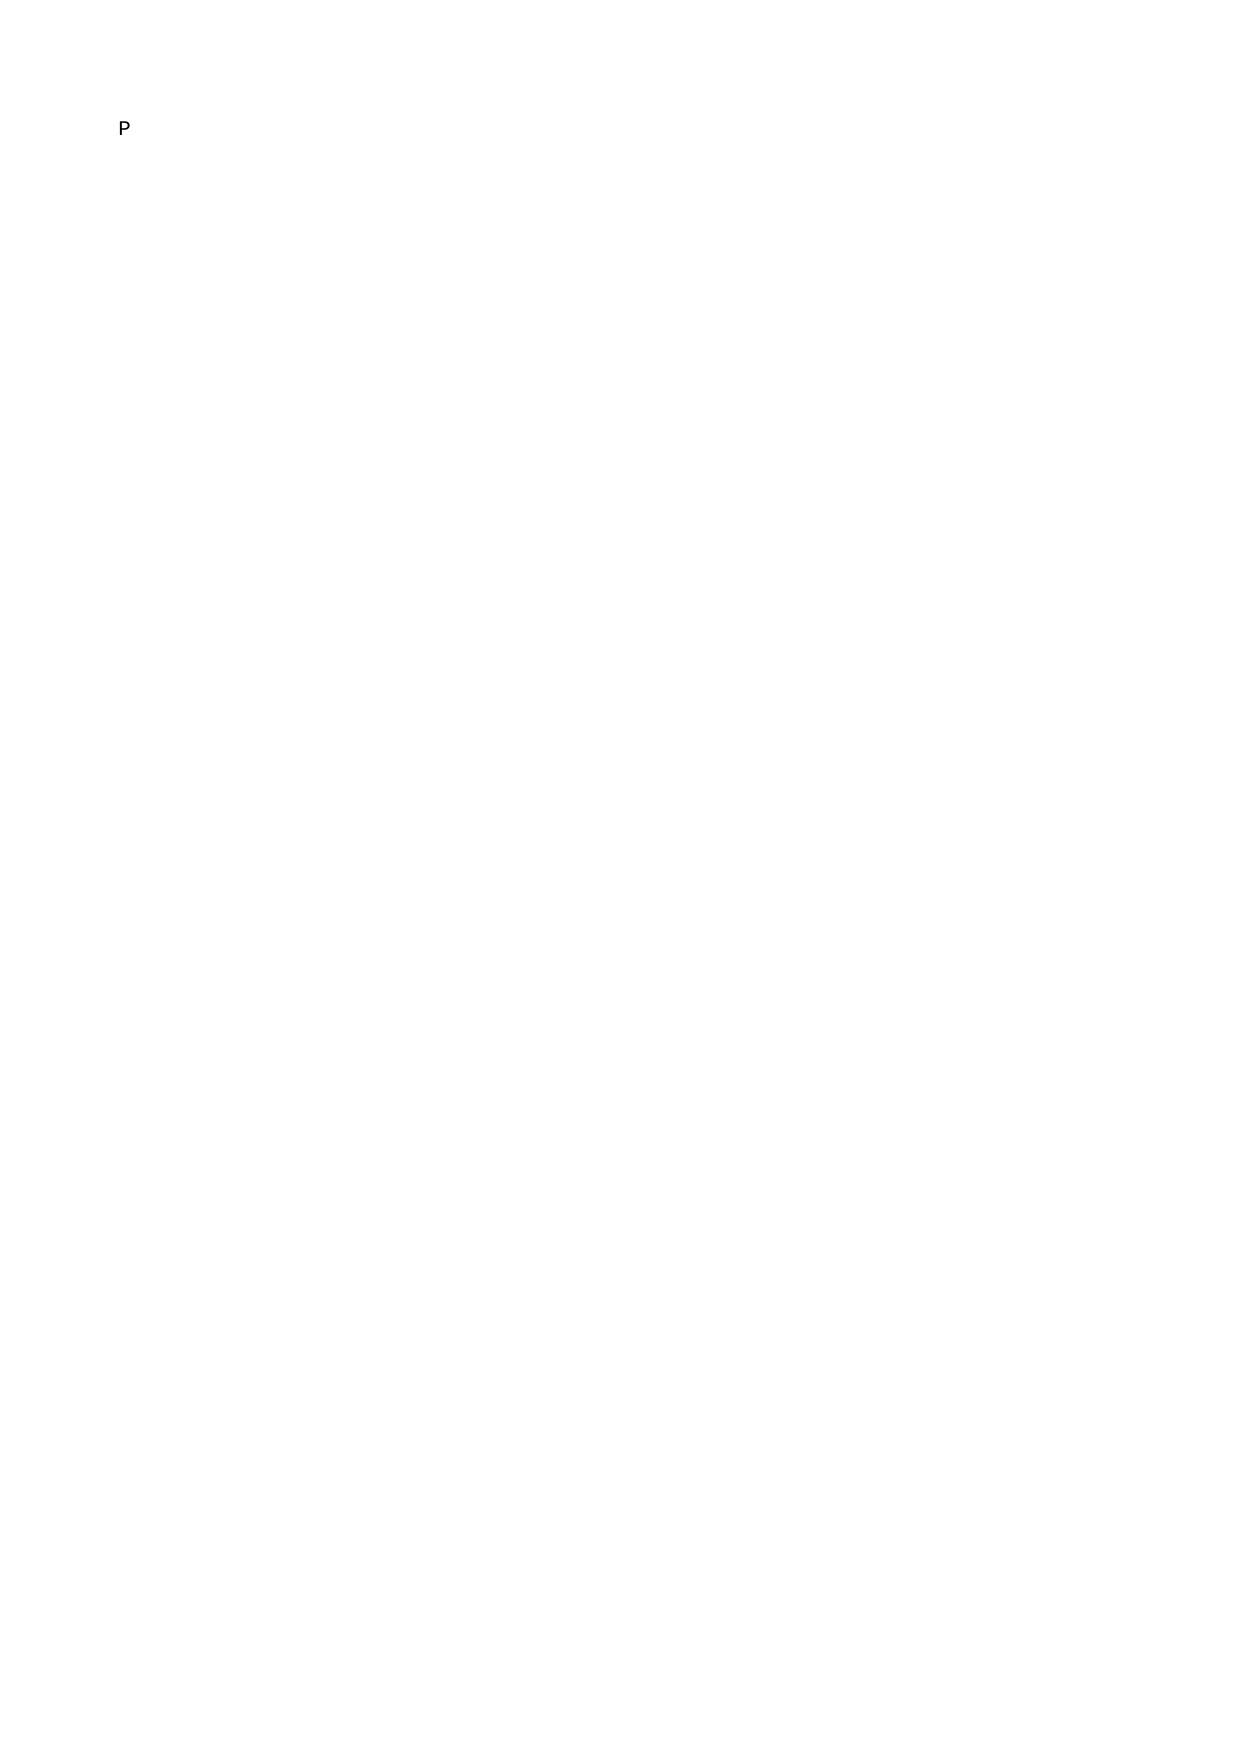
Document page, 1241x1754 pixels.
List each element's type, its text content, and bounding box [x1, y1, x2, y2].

text P [118, 118, 1122, 142]
